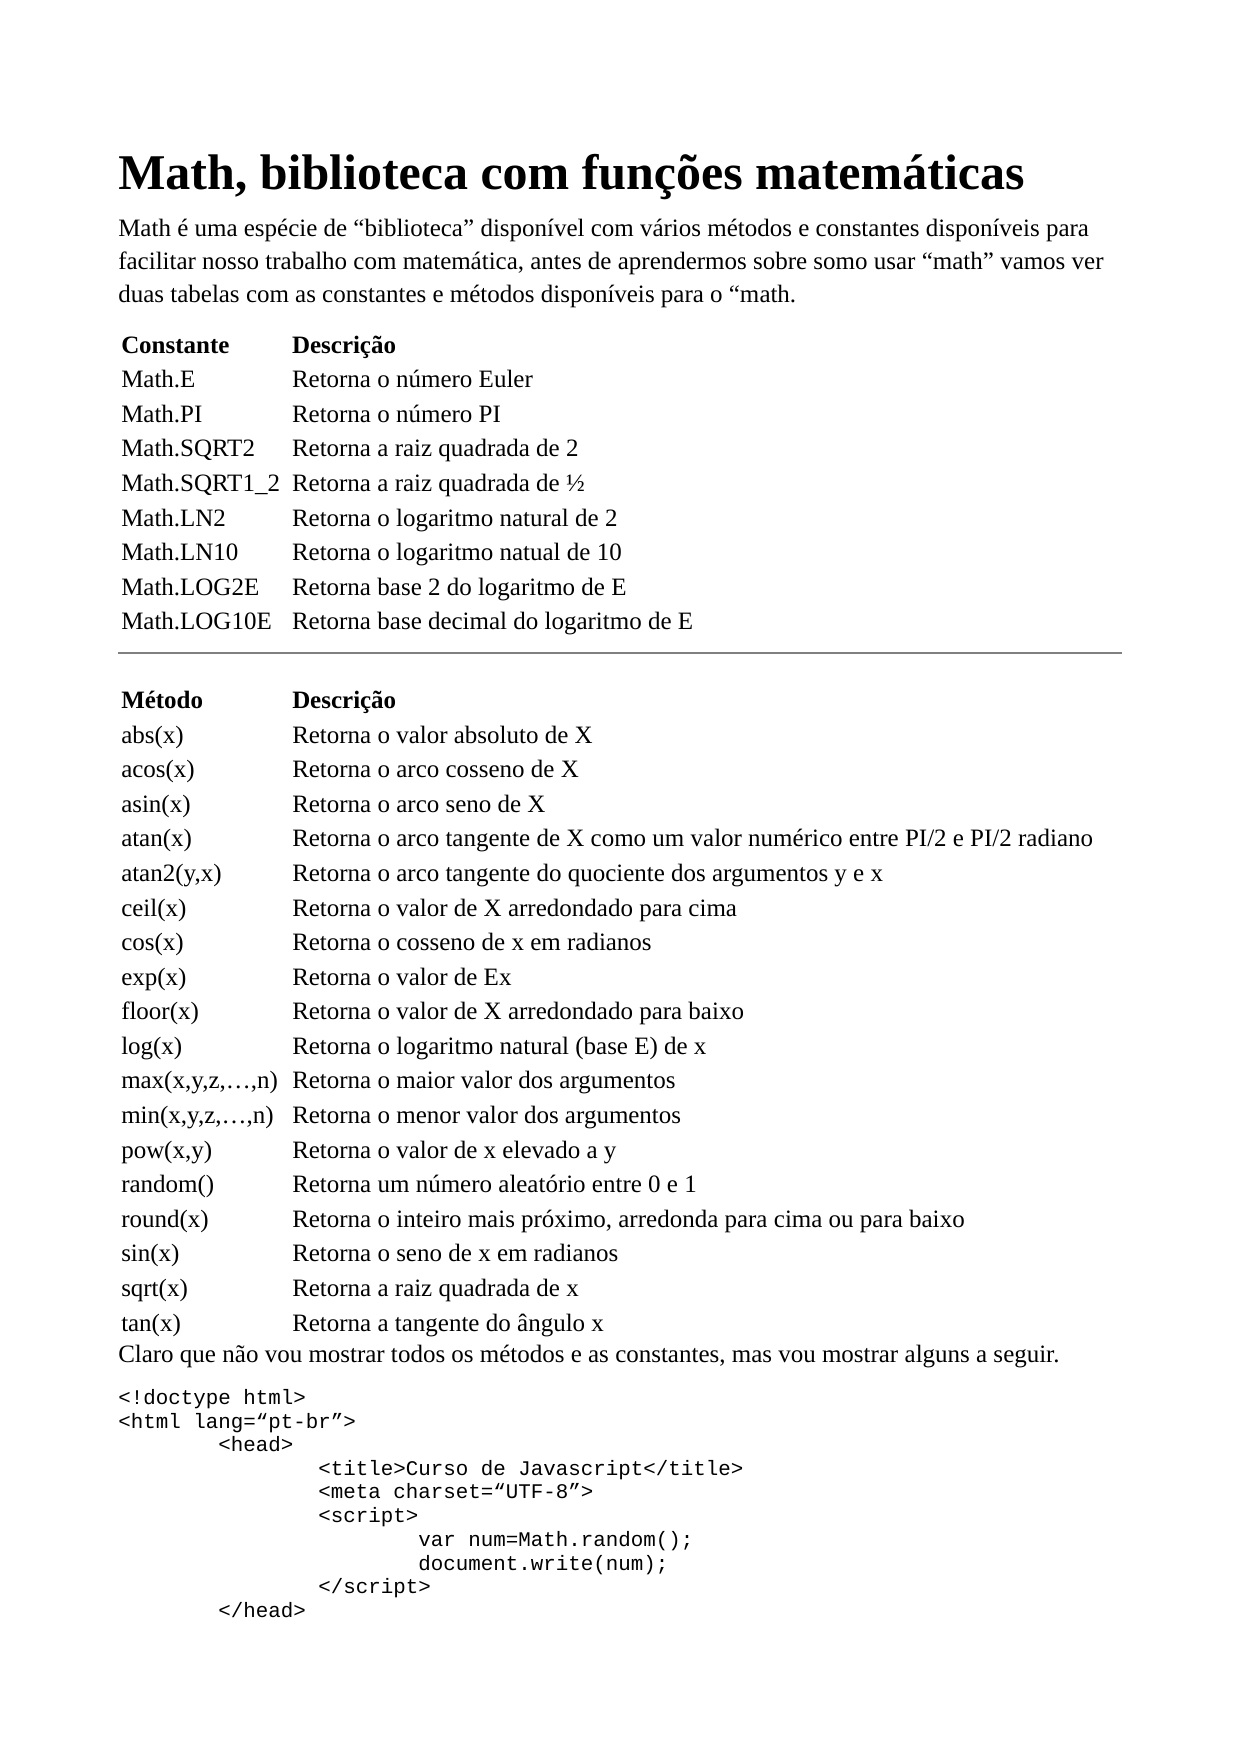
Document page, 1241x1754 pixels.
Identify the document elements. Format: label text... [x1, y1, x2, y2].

table_cell Retorna o cosseno de x em radianos [289, 924, 1107, 959]
text <title>Curso de Javascript</title> [118, 1458, 1122, 1482]
table_cell Retorna um número aleatório entre 0 e 1 [289, 1166, 1107, 1201]
table_cell random() [118, 1166, 289, 1201]
table_cell floor(x) [118, 994, 289, 1028]
table_cell Retorna o arco cosseno de X [289, 751, 1107, 786]
table_cell Retorna o menor valor dos argumentos [289, 1097, 1107, 1132]
table_cell Math.SQRT1_2 [118, 465, 289, 500]
table_header Descrição [289, 682, 1107, 717]
table_cell atan(x) [118, 821, 289, 855]
table_cell Math.LN2 [118, 500, 289, 534]
table_cell abs(x) [118, 717, 289, 751]
table_cell ceil(x) [118, 890, 289, 924]
text <meta charset=“UTF-8”> [118, 1482, 1122, 1505]
table_header Constante [118, 327, 289, 361]
table_cell Retorna o número PI [289, 396, 705, 431]
table_cell Retorna o valor de x elevado a y [289, 1132, 1107, 1166]
table_cell Retorna o valor de X arredondado para baixo [289, 994, 1107, 1028]
text <script> [118, 1505, 1122, 1529]
table_cell asin(x) [118, 786, 289, 821]
table_cell Math.LOG2E [118, 569, 289, 603]
table_cell exp(x) [118, 959, 289, 993]
text </script> [118, 1576, 1122, 1600]
text var num=Math.random(); [118, 1529, 1122, 1552]
text Claro que não vou mostrar todos os métodos e as constantes, mas vou mostrar alguns a seguir. [118, 1339, 1122, 1368]
table_cell Math.LOG10E [118, 604, 289, 638]
table_cell Retorna a raiz quadrada de x [289, 1270, 1107, 1305]
table_cell Retorna o número Euler [289, 361, 705, 396]
table_cell pow(x,y) [118, 1132, 289, 1166]
table_header Descrição [289, 327, 705, 361]
table_cell min(x,y,z,…,n) [118, 1097, 289, 1132]
table_cell Retorna o valor de X arredondado para cima [289, 890, 1107, 924]
table_cell round(x) [118, 1201, 289, 1236]
subtitle Math, biblioteca com funções matemáticas [118, 143, 1122, 201]
table_cell Retorna o arco tangente de X como um valor numérico entre PI/2 e PI/2 radiano [289, 821, 1107, 855]
table_header Método [118, 682, 289, 717]
table_cell sin(x) [118, 1236, 289, 1270]
table_cell atan2(y,x) [118, 855, 289, 890]
text <!doctype html> [118, 1387, 1122, 1411]
table_cell log(x) [118, 1028, 289, 1063]
text document.write(num); [118, 1552, 1122, 1576]
table_cell Math.SQRT2 [118, 431, 289, 465]
table_cell Retorna o maior valor dos argumentos [289, 1063, 1107, 1097]
table_cell max(x,y,z,…,n) [118, 1063, 289, 1097]
table_cell Retorna o logaritmo natural de 2 [289, 500, 705, 534]
table_cell Retorna o arco tangente do quociente dos argumentos y e x [289, 855, 1107, 890]
table_cell tan(x) [118, 1305, 289, 1339]
table_cell Math.E [118, 361, 289, 396]
table_cell Retorna a tangente do ângulo x [289, 1305, 1107, 1339]
table_cell sqrt(x) [118, 1270, 289, 1305]
table_cell Retorna a raiz quadrada de ½ [289, 465, 705, 500]
table_cell Retorna o logaritmo natural (base E) de x [289, 1028, 1107, 1063]
table_cell acos(x) [118, 751, 289, 786]
table_cell Retorna o seno de x em radianos [289, 1236, 1107, 1270]
table_cell Retorna base decimal do logaritmo de E [289, 604, 705, 638]
text <html lang=“pt-br”> [118, 1411, 1122, 1434]
table_cell Math.LN10 [118, 534, 289, 569]
table_cell Math.PI [118, 396, 289, 431]
table_cell Retorna o arco seno de X [289, 786, 1107, 821]
table_cell Retorna a raiz quadrada de 2 [289, 431, 705, 465]
table_cell Retorna o valor absoluto de X [289, 717, 1107, 751]
table_cell cos(x) [118, 924, 289, 959]
text Math é uma espécie de “biblioteca” disponível com vários métodos e constantes disponíveis para facilitar nosso trabalho com matemática, antes de aprendermos sobre somo usar “math” vamos ver duas tabelas com as constantes e métodos disponíveis para o “math. [118, 213, 1122, 308]
table_cell Retorna o valor de Ex [289, 959, 1107, 993]
table_cell Retorna o logaritmo natual de 10 [289, 534, 705, 569]
table_cell Retorna o inteiro mais próximo, arredonda para cima ou para baixo [289, 1201, 1107, 1236]
table_cell Retorna base 2 do logaritmo de E [289, 569, 705, 603]
text </head> [118, 1600, 1122, 1623]
text <head> [118, 1434, 1122, 1458]
